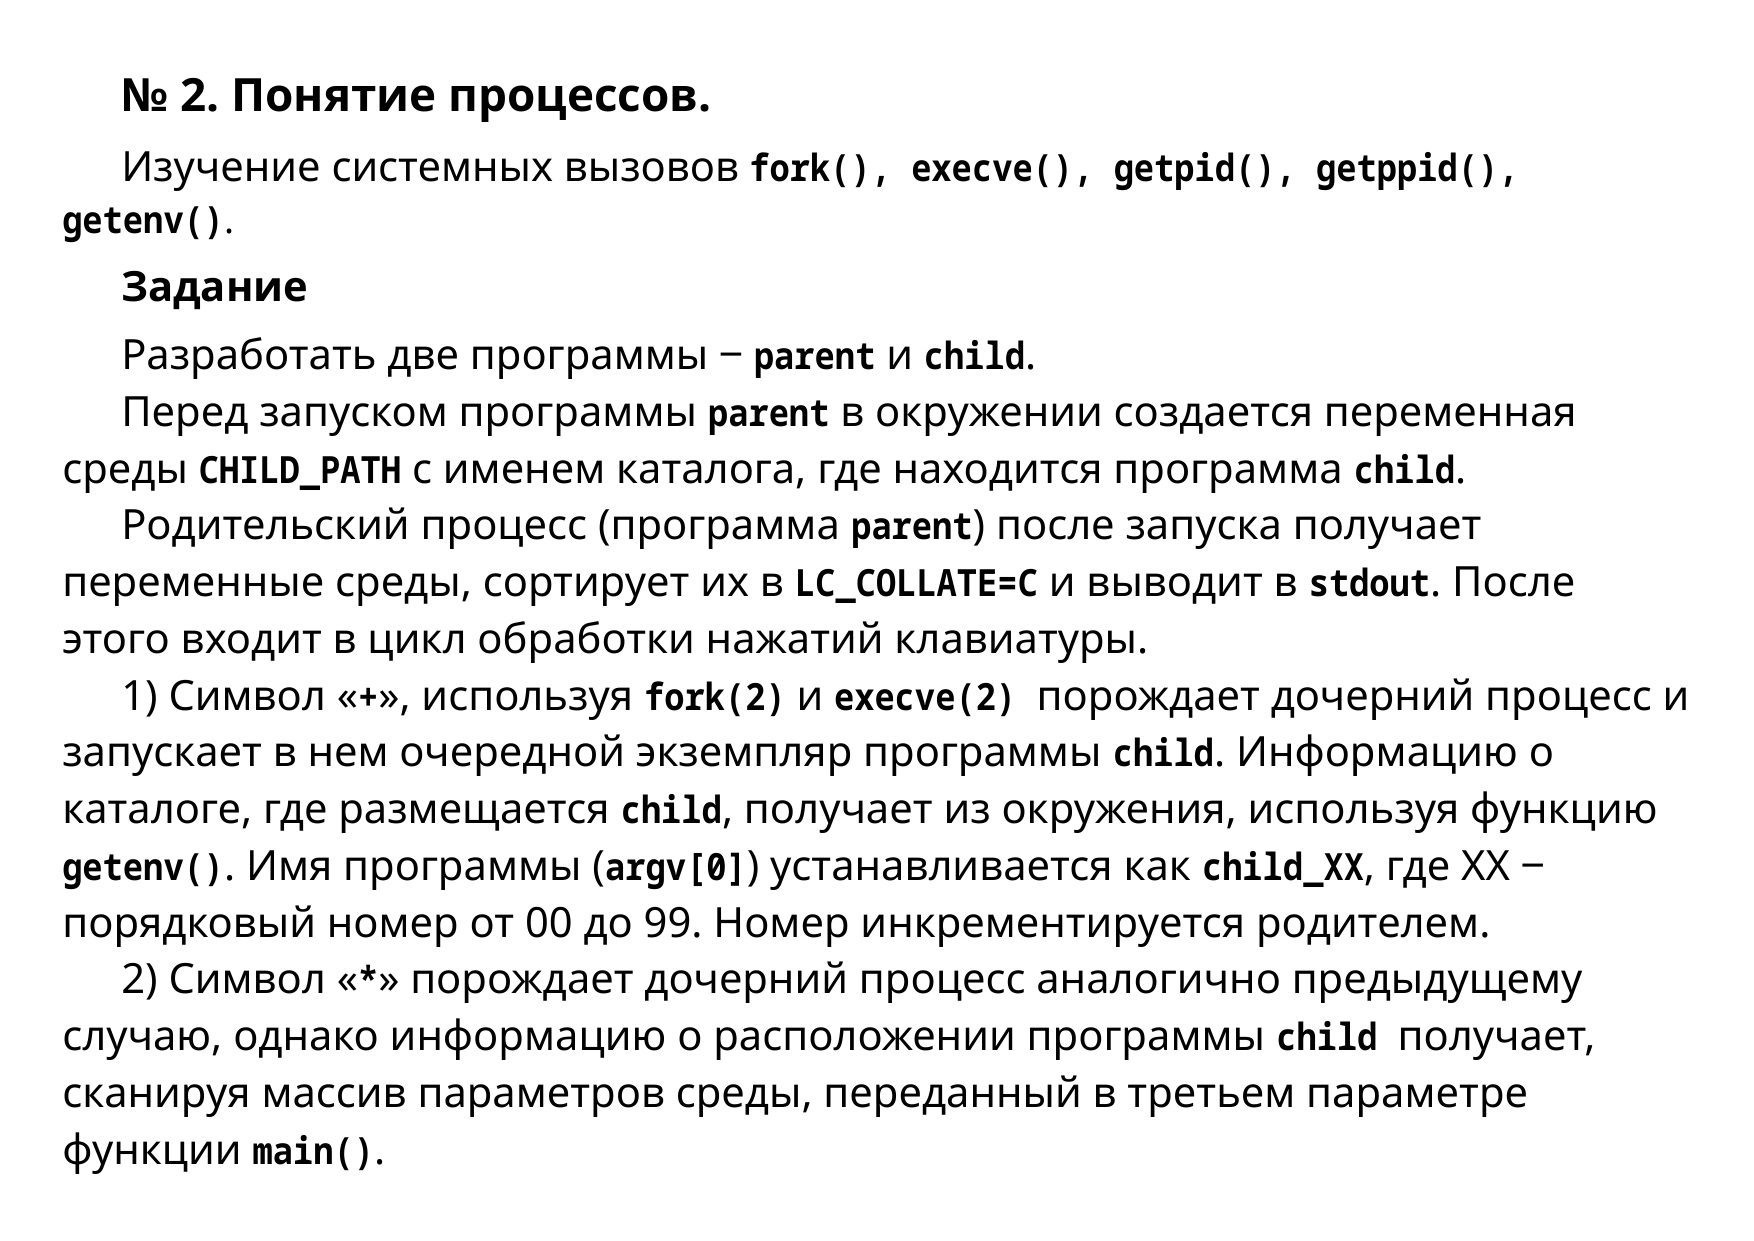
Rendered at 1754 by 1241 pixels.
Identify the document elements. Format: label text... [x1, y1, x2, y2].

text 1) Символ «+», используя fork(2) и execve(2) порождает дочерний процесс и запускает в нем очередной экземпляр программы child. Информацию о каталоге, где размещается child, получает из окружения, используя функцию getenv(). Имя программы (argv[0]) устанавливается как child_XX, где XX ‒ порядковый номер от 00 до 99. Номер инкрементируется родителем. [62, 666, 1692, 949]
text Перед запуском программы parent в окружении создается переменная среды CHILD_PATH с именем каталога, где находится программа child. [62, 382, 1692, 495]
text 2) Символ «*» порождает дочерний процесс аналогично предыдущему случаю, однако информацию о расположении программы child получает, сканируя массив параметров среды, переданный в третьем параметре функции main(). [62, 949, 1692, 1176]
text Родительский процесс (программа parent) после запуска получает переменные среды, сортирует их в LC_COLLATE=C и выводит в stdout. После этого входит в цикл обработки нажатий клавиатуры. [62, 495, 1692, 666]
text Задание [62, 256, 1692, 313]
subtitle № 2. Понятие процессов. [62, 62, 1692, 124]
text Разработать две программы ‒ parent и child. [62, 325, 1692, 382]
text Изучение системных вызовов fork(), execve(), getpid(), getppid(), getenv(). [62, 137, 1692, 244]
